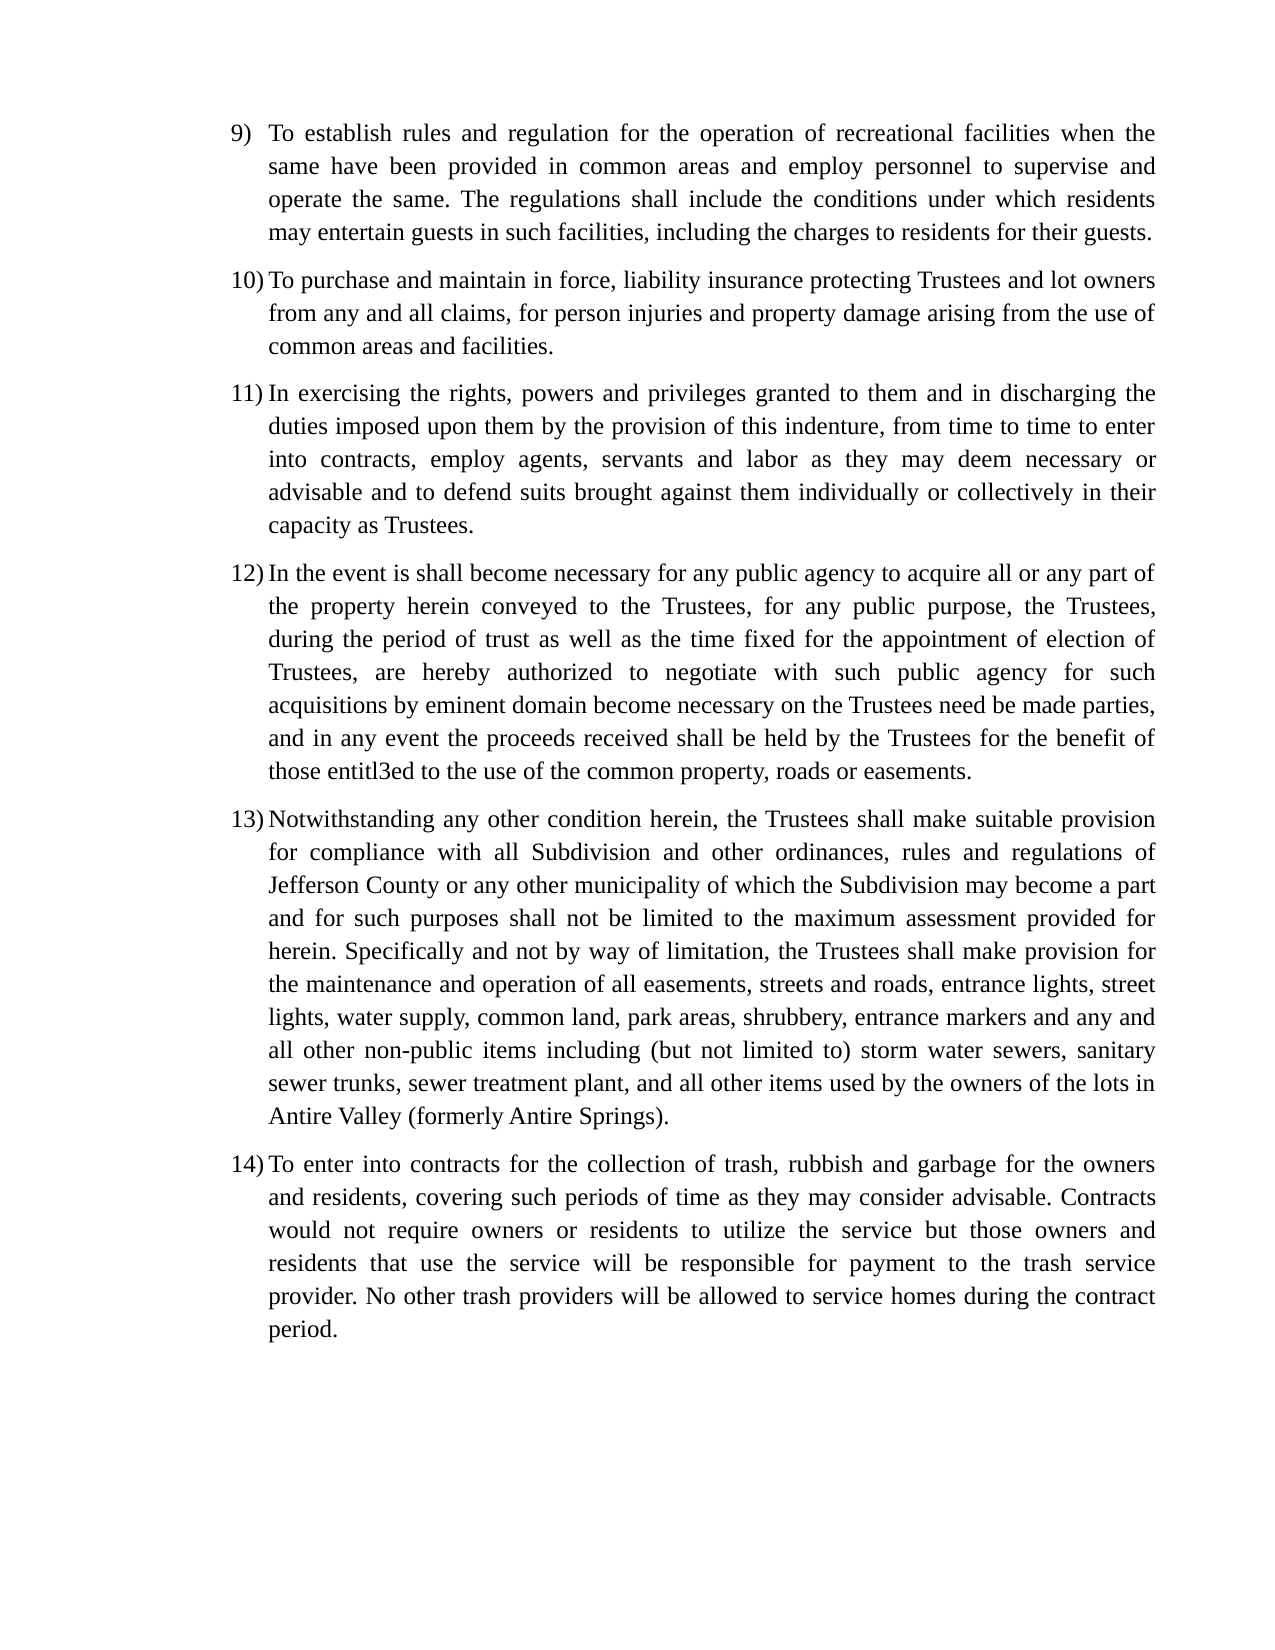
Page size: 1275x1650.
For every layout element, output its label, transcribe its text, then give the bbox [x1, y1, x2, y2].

list To purchase and maintain in force, liability insurance protecting Trustees and lot owners from any and all claims, for person injuries and property damage arising from the use of common areas and facilities. [231, 265, 1157, 359]
list Notwithstanding any other condition herein, the Trustees shall make suitable provision for compliance with all Subdivision and other ordinances, rules and regulations of Jefferson County or any other municipality of which the Subdivision may become a part and for such purposes shall not be limited to the maximum assessment provided for herein. Specifically and not by way of limitation, the Trustees shall make provision for the maintenance and operation of all easements, streets and roads, entrance lights, street lights, water supply, common land, park areas, shrubbery, entrance markers and any and all other non-public items including (but not limited to) storm water sewers, sanitary sewer trunks, sewer treatment plant, and all other items used by the owners of the lots in Antire Valley (formerly Antire Springs). [231, 804, 1157, 1130]
list In exercising the rights, powers and privileges granted to them and in discharging the duties imposed upon them by the provision of this indenture, from time to time to enter into contracts, employ agents, servants and labor as they may deem necessary or advisable and to defend suits brought against them individually or collectively in their capacity as Trustees. [231, 378, 1157, 539]
list To establish rules and regulation for the operation of recreational facilities when the same have been provided in common areas and employ personnel to supervise and operate the same. The regulations shall include the conditions under which residents may entertain guests in such facilities, including the charges to residents for their guests. [231, 118, 1157, 246]
list In the event is shall become necessary for any public agency to acquire all or any part of the property herein conveyed to the Trustees, for any public purpose, the Trustees, during the period of trust as well as the time fixed for the appointment of election of Trustees, are hereby authorized to negotiate with such public agency for such acquisitions by eminent domain become necessary on the Trustees need be made parties, and in any event the proceeds received shall be held by the Trustees for the benefit of those entitl3ed to the use of the common property, roads or easements. [231, 558, 1157, 785]
list To enter into contracts for the collection of trash, rubbish and garbage for the owners and residents, covering such periods of time as they may consider advisable. Contracts would not require owners or residents to utilize the service but those owners and residents that use the service will be responsible for payment to the trash service provider. No other trash providers will be allowed to service homes during the contract period. [231, 1149, 1157, 1342]
